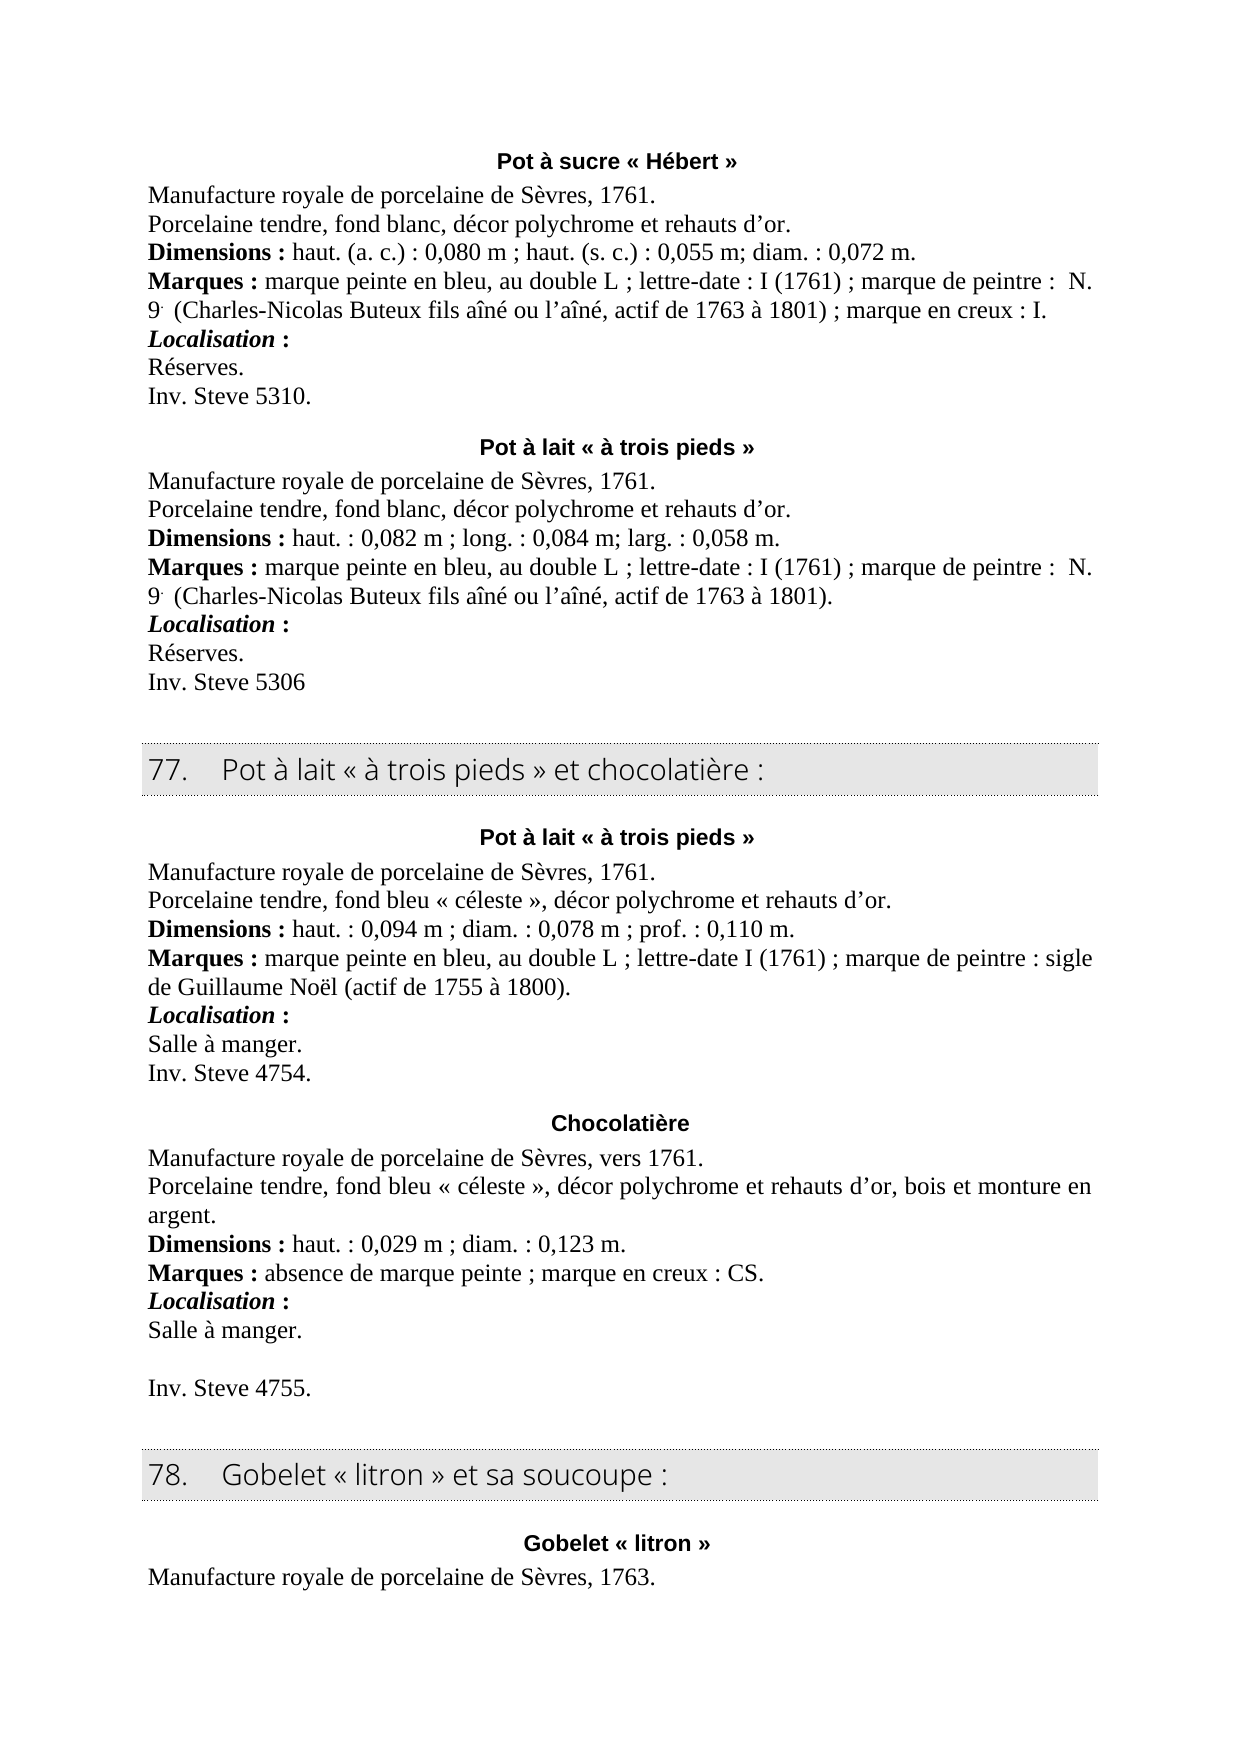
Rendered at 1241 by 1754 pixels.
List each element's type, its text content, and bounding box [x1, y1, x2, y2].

text Dimensions : haut. (a. c.) : 0,080 m ; haut. (s. c.) : 0,055 m; diam. : 0,072 m. [148, 237, 1093, 266]
subtitle Pot à lait « à trois pieds » [148, 824, 1093, 851]
subtitle Gobelet « litron » [148, 1530, 1093, 1556]
text Manufacture royale de porcelaine de Sèvres, 1761. [148, 857, 1093, 885]
text Réserves. [148, 352, 1093, 381]
text Marques : absence de marque peinte ; marque en creux : CS. [148, 1258, 1093, 1286]
text Localisation : [148, 1000, 1093, 1029]
subtitle Chocolatière [148, 1110, 1093, 1137]
text Dimensions : haut. : 0,029 m ; diam. : 0,123 m. [148, 1229, 1093, 1258]
text Porcelaine tendre, fond bleu « céleste », décor polychrome et rehauts d’or. [148, 885, 1093, 914]
text Inv. Steve 4754. [148, 1058, 1093, 1087]
text Porcelaine tendre, fond blanc, décor polychrome et rehauts d’or. [148, 209, 1093, 237]
text Localisation : [148, 609, 1093, 638]
subtitle Pot à lait « à trois pieds » [148, 433, 1093, 460]
text Inv. Steve 4755. [148, 1373, 1093, 1401]
text Dimensions : haut. : 0,094 m ; diam. : 0,078 m ; prof. : 0,110 m. [148, 914, 1093, 943]
text Salle à manger. [148, 1315, 1093, 1344]
text Salle à manger. [148, 1029, 1093, 1058]
subtitle Pot à sucre « Hébert » [148, 148, 1093, 174]
text Réserves. [148, 638, 1093, 667]
text Localisation : [148, 1286, 1093, 1315]
text Localisation : [148, 324, 1093, 352]
text Inv. Steve 5306 [148, 667, 1093, 696]
text Dimensions : haut. : 0,082 m ; long. : 0,084 m; larg. : 0,058 m. [148, 523, 1093, 552]
text Manufacture royale de porcelaine de Sèvres, vers 1761. [148, 1143, 1093, 1171]
text Manufacture royale de porcelaine de Sèvres, 1763. [148, 1562, 1093, 1591]
text Manufacture royale de porcelaine de Sèvres, 1761. [148, 466, 1093, 494]
text Porcelaine tendre, fond blanc, décor polychrome et rehauts d’or. [148, 494, 1093, 523]
text Porcelaine tendre, fond bleu « céleste », décor polychrome et rehauts d’or, bois et monture en argent. [148, 1171, 1093, 1229]
subtitle Pot à lait « à trois pieds » et chocolatière : [142, 743, 1098, 795]
subtitle Gobelet « litron » et sa soucoupe : [142, 1449, 1098, 1500]
text Inv. Steve 5310. [148, 381, 1093, 410]
text Marques : marque peinte en bleu, au double L ; lettre-date I (1761) ; marque de peintre : sigle de Guillaume Noël (actif de 1755 à 1800). [148, 943, 1093, 1000]
text Marques : marque peinte en bleu, au double L ; lettre-date : I (1761) ; marque de peintre : N. 9. (Charles-Nicolas Buteux fils aîné ou l’aîné, actif de 1763 à 1801). [148, 552, 1093, 609]
text Marques : marque peinte en bleu, au double L ; lettre-date : I (1761) ; marque de peintre : N. 9. (Charles-Nicolas Buteux fils aîné ou l’aîné, actif de 1763 à 1801) ; marque en creux : I. [148, 266, 1093, 324]
text Manufacture royale de porcelaine de Sèvres, 1761. [148, 180, 1093, 209]
